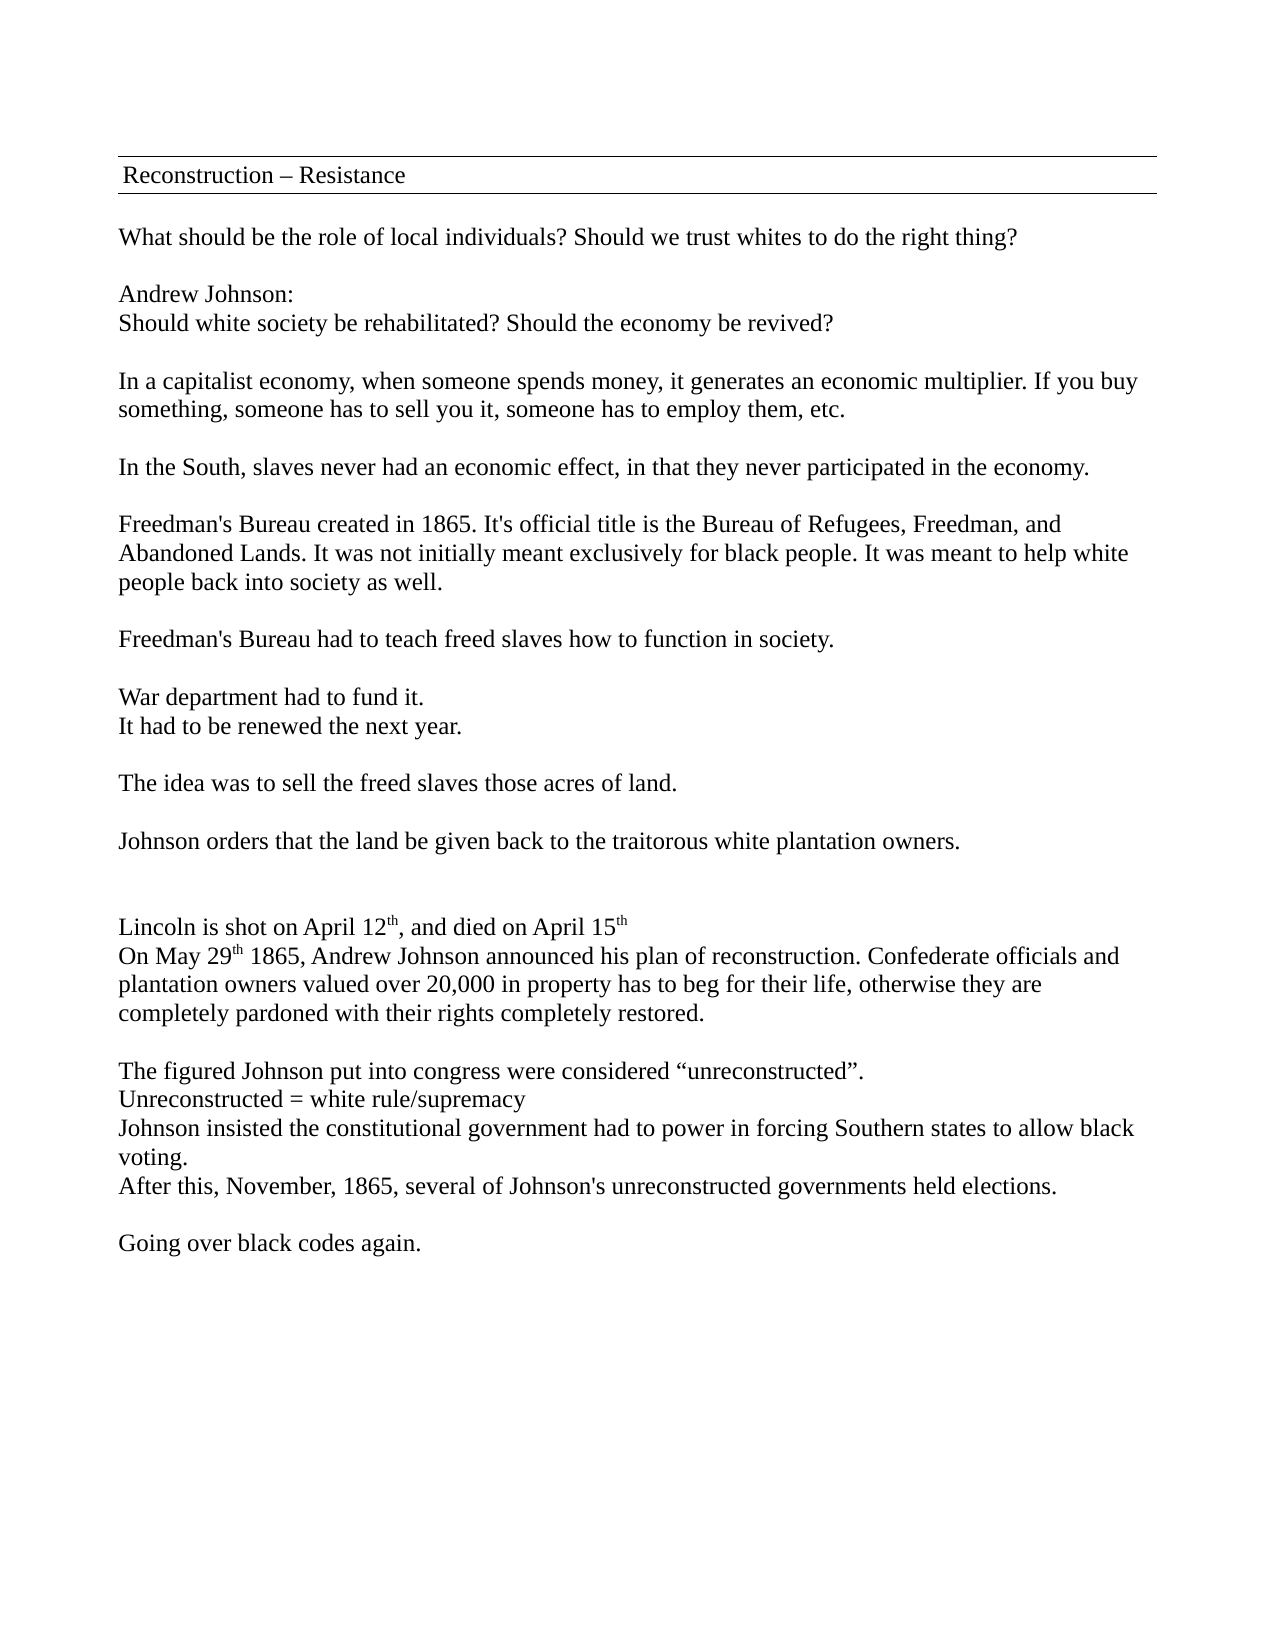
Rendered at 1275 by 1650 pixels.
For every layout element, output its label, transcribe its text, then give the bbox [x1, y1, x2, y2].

text In a capitalist economy, when someone spends money, it generates an economic multiplier. If you buy something, someone has to sell you it, someone has to employ them, etc. [118, 366, 1157, 423]
text Andrew Johnson: [118, 279, 1157, 308]
text Should white society be rehabilitated? Should the economy be revived? [118, 308, 1157, 337]
text Unreconstructed = white rule/supremacy [118, 1084, 1157, 1113]
text The figured Johnson put into congress were considered “unreconstructed”. [118, 1056, 1157, 1084]
text After this, November, 1865, several of Johnson's unreconstructed governments held elections. [118, 1171, 1157, 1199]
text Johnson insisted the constitutional government had to power in forcing Southern states to allow black voting. [118, 1113, 1157, 1171]
text Johnson orders that the land be given back to the traitorous white plantation owners. [118, 826, 1157, 883]
text Freedman's Bureau had to teach freed slaves how to function in society. [118, 624, 1157, 653]
text Going over black codes again. [118, 1228, 1157, 1257]
text War department had to fund it. [118, 682, 1157, 711]
text The idea was to sell the freed slaves those acres of land. [118, 768, 1157, 797]
text Freedman's Bureau created in 1865. It's official title is the Bureau of Refugees, Freedman, and Abandoned Lands. It was not initially meant exclusively for black people. It was meant to help white people back into society as well. [118, 509, 1157, 596]
text Lincoln is shot on April 12th, and died on April 15th On May 29th 1865, Andrew Johnson announced his plan of reconstruction. Confederate officials and plantation owners valued over 20,000 in property has to beg for their life, otherwise they are completely pardoned with their rights completely restored. [118, 912, 1157, 1027]
text In the South, slaves never had an economic effect, in that they never participated in the economy. [118, 452, 1157, 481]
text What should be the role of local individuals? Should we trust whites to do the right thing? [118, 222, 1157, 251]
text Reconstruction – Resistance [118, 157, 1157, 193]
text It had to be renewed the next year. [118, 711, 1157, 739]
